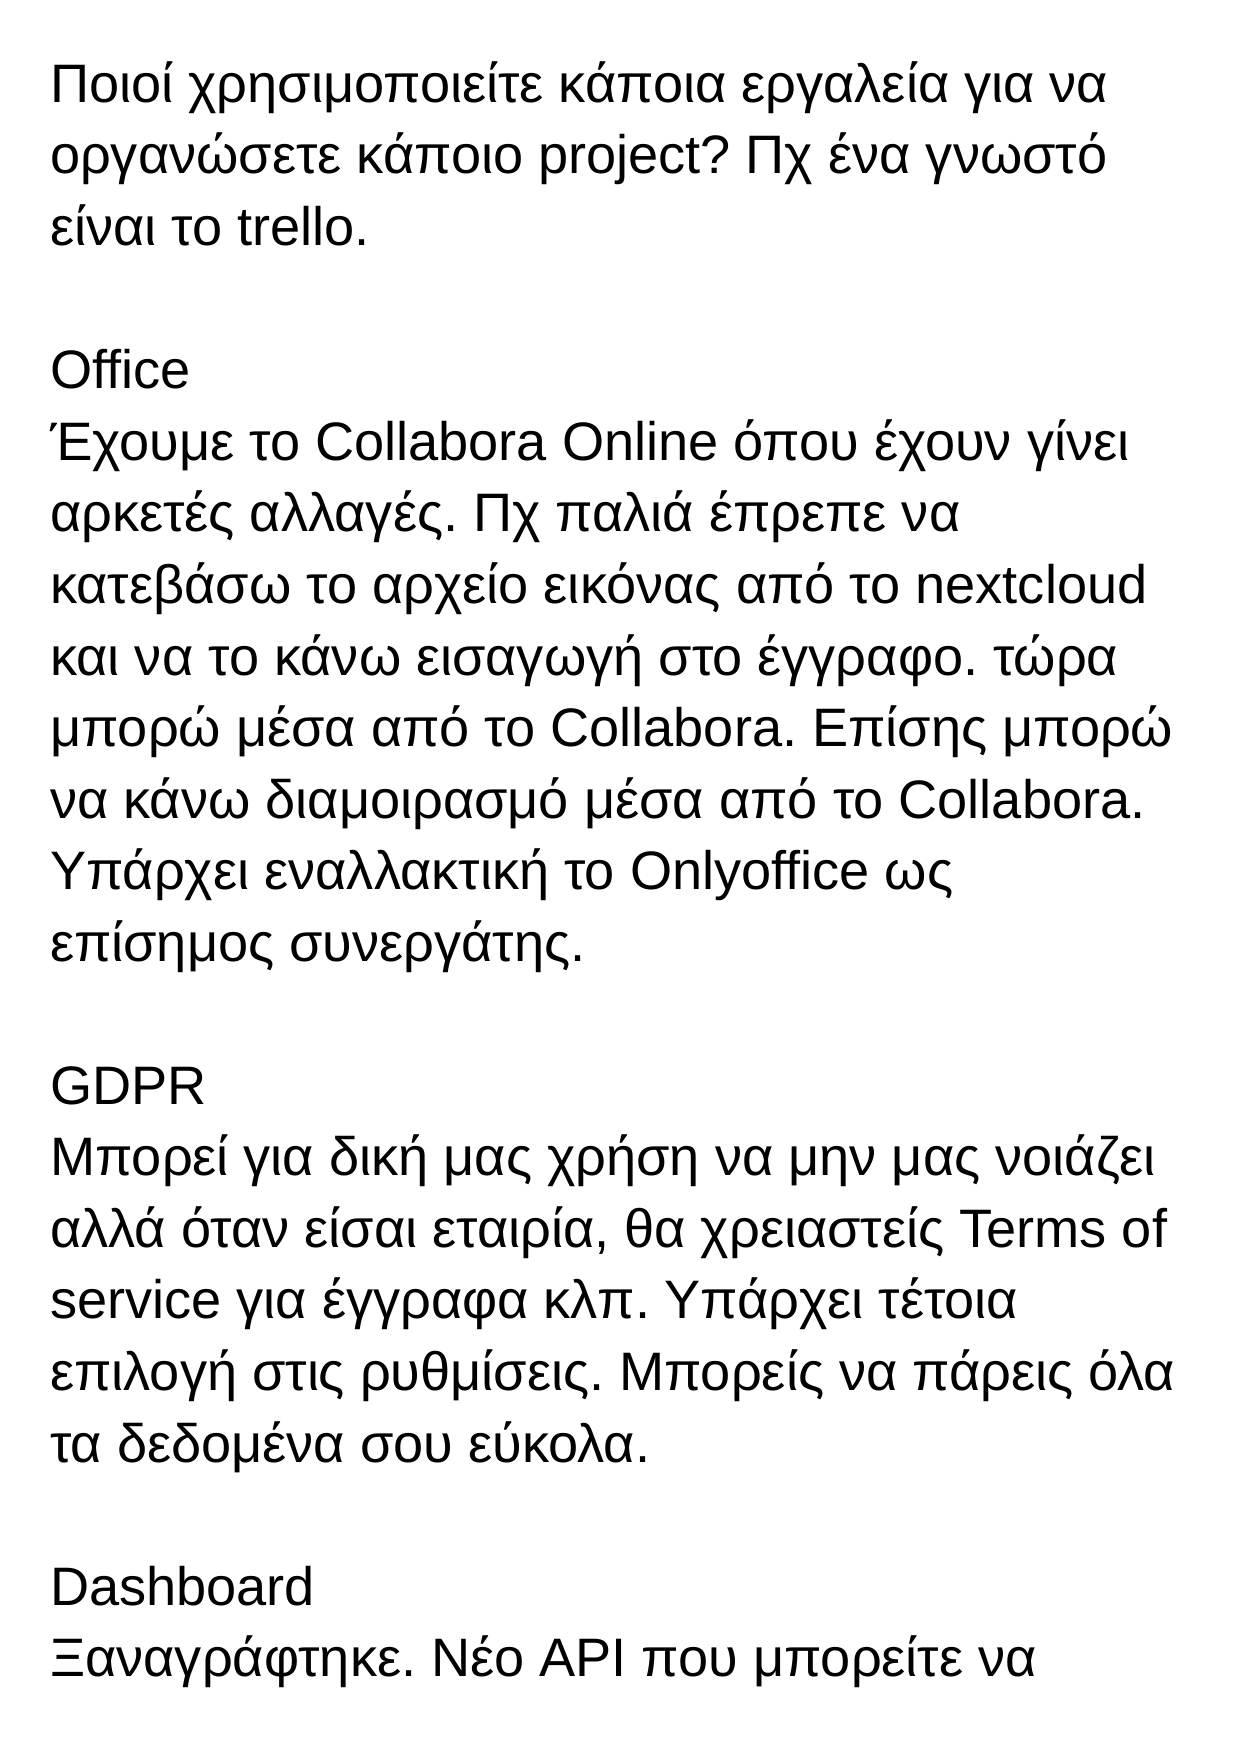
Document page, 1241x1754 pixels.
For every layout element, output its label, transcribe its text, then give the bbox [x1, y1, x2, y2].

text Μπορεί για δική μας χρήση να μην μας νοιάζει αλλά όταν είσαι εταιρία, θα χρειαστείς Terms of service για έγγραφα κλπ. Υπάρχει τέτοια επιλογή στις ρυθμίσεις. Μπορείς να πάρεις όλα τα δεδομένα σου εύκολα. [50, 1125, 1178, 1473]
text Dashboard [50, 1554, 1178, 1617]
text GDPR [50, 1053, 1178, 1116]
text Ποιοί χρησιμοποιείτε κάποια εργαλεία για να οργανώσετε κάποιο project? Πχ ένα γνωστό είναι το trello. [50, 52, 1178, 257]
text Ξαναγράφτηκε. Νέο API που μπορείτε να [50, 1626, 1178, 1688]
text Office [50, 338, 1178, 400]
text Έχουμε το Collabora Online όπου έχουν γίνει αρκετές αλλαγές. Πχ παλιά έπρεπε να κατεβάσω το αρχείο εικόνας από το nextcloud και να το κάνω εισαγωγή στο έγγραφο. τώρα μπορώ μέσα από το Collabora. Επίσης μπορώ να κάνω διαμοιρασμό μέσα από το Collabora. [50, 409, 1178, 829]
text Υπάρχει εναλλακτική το Onlyoffice ως επίσημος συνεργάτης. [50, 839, 1178, 973]
